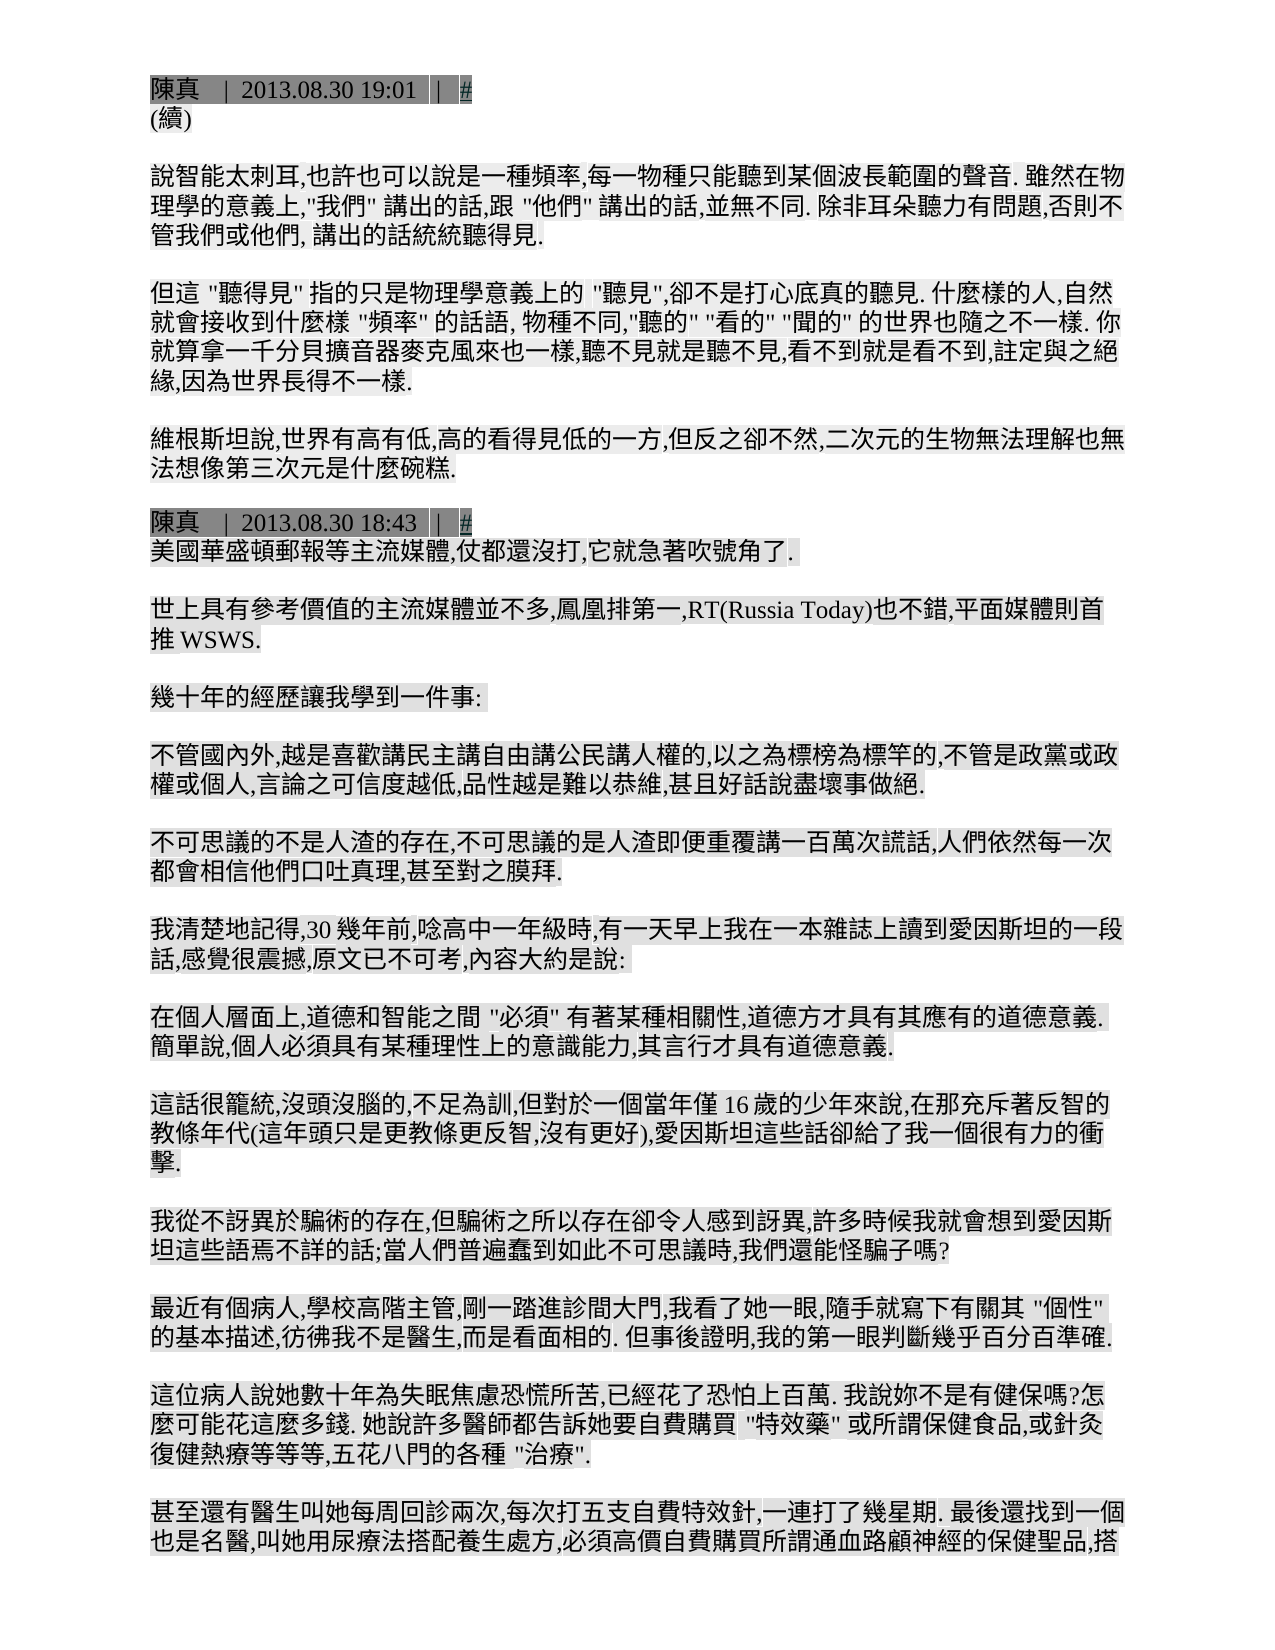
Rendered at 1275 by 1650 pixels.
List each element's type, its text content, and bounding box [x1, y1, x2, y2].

text 陳真 | 2013.08.30 18:43 | # [150, 508, 1125, 537]
text 陳真 | 2013.08.30 19:01 | # [150, 75, 1125, 104]
text (續) 說智能太刺耳,也許也可以說是一種頻率,每一物種只能聽到某個波長範圍的聲音. 雖然在物理學的意義上,"我們" 講出的話,跟 "他們" 講出的話,並無不同. 除非耳朵聽力有問題,否則不管我們或他們, 講出的話統統聽得見. 但這 "聽得見" 指的只是物理學意義上的 "聽見",卻不是打心底真的聽見. 什麼樣的人,自然就會接收到什麼樣 "頻率" 的話語, 物種不同,"聽的" "看的" "聞的" 的世界也隨之不一樣. 你就算拿一千分貝擴音器麥克風來也一樣,聽不見就是聽不見,看不到就是看不到,註定與之絕緣,因為世界長得不一樣. 維根斯坦說,世界有高有低,高的看得見低的一方,但反之卻不然,二次元的生物無法理解也無法想像第三次元是什麼碗糕. [150, 104, 1125, 483]
text 美國華盛頓郵報等主流媒體,仗都還沒打,它就急著吹號角了. 世上具有參考價值的主流媒體並不多,鳳凰排第一,RT(Russia Today)也不錯,平面媒體則首推WSWS. 幾十年的經歷讓我學到一件事: 不管國內外,越是喜歡講民主講自由講公民講人權的,以之為標榜為標竿的,不管是政黨或政權或個人,言論之可信度越低,品性越是難以恭維,甚且好話說盡壞事做絕. 不可思議的不是人渣的存在,不可思議的是人渣即便重覆講一百萬次謊話,人們依然每一次都會相信他們口吐真理,甚至對之膜拜. 我清楚地記得,30幾年前,唸高中一年級時,有一天早上我在一本雜誌上讀到愛因斯坦的一段話,感覺很震撼,原文已不可考,內容大約是說: 在個人層面上,道德和智能之間 "必須" 有著某種相關性,道德方才具有其應有的道德意義. 簡單說,個人必須具有某種理性上的意識能力,其言行才具有道德意義. 這話很籠統,沒頭沒腦的,不足為訓,但對於一個當年僅16歲的少年來說,在那充斥著反智的教條年代(這年頭只是更教條更反智,沒有更好),愛因斯坦這些話卻給了我一個很有力的衝擊. 我從不訝異於騙術的存在,但騙術之所以存在卻令人感到訝異,許多時候我就會想到愛因斯坦這些語焉不詳的話;當人們普遍蠢到如此不可思議時,我們還能怪騙子嗎? 最近有個病人,學校高階主管,剛一踏進診間大門,我看了她一眼,隨手就寫下有關其 "個性" 的基本描述,彷彿我不是醫生,而是看面相的. 但事後證明,我的第一眼判斷幾乎百分百準確. 這位病人說她數十年為失眠焦慮恐慌所苦,已經花了恐怕上百萬. 我說妳不是有健保嗎?怎麼可能花這麼多錢. 她說許多醫師都告訴她要自費購買 "特效藥" 或所謂保健食品,或針灸復健熱療等等等,五花八門的各種 "治療". 甚至還有醫生叫她每周回診兩次,每次打五支自費特效針,一連打了幾星期. 最後還找到一個也是名醫,叫她用尿療法搭配養生處方,必須高價自費購買所謂通血路顧神經的保健聖品,搭配自己的尿每天喝,每次去看診都是八千五千,就這樣前前後後四處遍訪名醫搞了20幾年. 我聽完這些,勸她退掛費另尋高明,我說我治不好妳. 她說為什麼? 我說妳的病就像小感冒一樣輕易可以治療,但我知道妳不會相信我的話,也不會照我的處方好好吃藥,所以我治不好妳的病,除非妳打從根本上改變態度,改變觀念,而且不要再自己當醫生自己亂改藥,要遵守醫囑,也不要再吃什麼保健聖品什麼顧肝丸顧膽丸. 我堅持不幫她治療,她反倒以為我是什麼名醫了,堅持要當我的病人. 我後來沒辦法仍然開藥給她,但有沒有效其實完全取決於她是否要放棄自己的愚蠢偏見,以理性做為解決問題的依據. 臨走前我問她說,那麼離譜的一些 "治療",什麼每周打 10 支昂貴的美國進口的什麼顧腦特效針,什麼每天喝尿搭配昂貴的日本進口養生祕方聖品等等,這些鬼話妳怎麼會信? 沒想到她仍然相信,她說如果是騙人的,病人怎麼會那麼多? 多到想要掛到號都要排隊排一個月. 她認為之所以沒效是因為她自己的 "體質不合",不能怪名醫. 這故事告訴我們,政治上的事其實也一樣,明明這個黨那個政權這樣那樣一些政客學者文人等等等,全是滿口謊的無恥人渣,但他們偏偏就是群眾的偶像. 這時你是該怪這些混蛋,還是應該懷疑群眾的智能是不是有問題. 殷海光死了十幾年之後的1984或1985年,在一份我負責編寫的醫學講義空白處,我引用了當年有外國人紀念殷海光所寫的一段話這麼說: 媒體總是教導群眾去痛恨那些為他們付出痛苦代價的人,卻教導他們去擁戴那些不斷在傷害他們的人. 這講義還沒送印刷廠付梓的前一天晚上,警備總部和調查局就去印刷廠查扣盤問了,嚇壞印刷廠老闆. 這類故事始終一樣,至今還沒演完;也許人的智能和道德的進化,恐怕要比一棵樹長大要多上100倍的時間. [150, 537, 1125, 1556]
